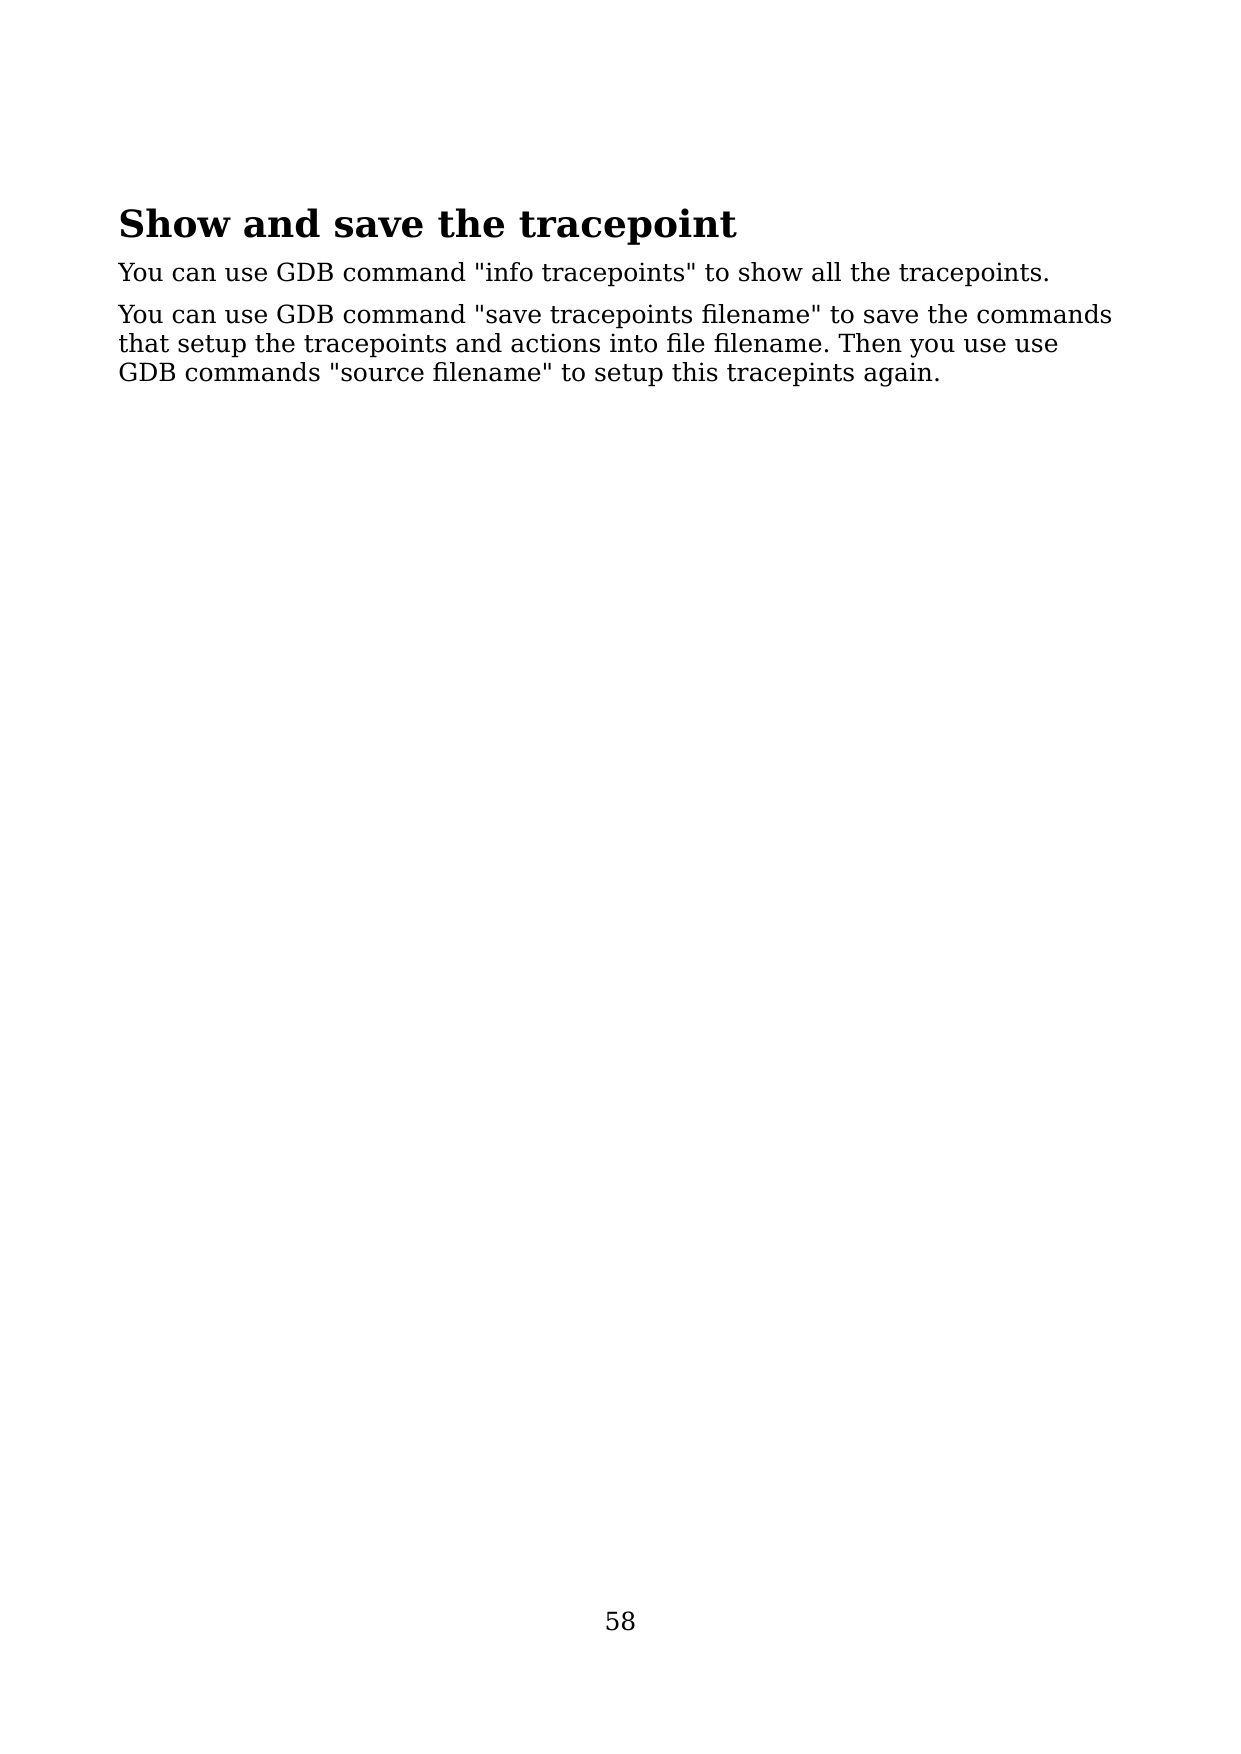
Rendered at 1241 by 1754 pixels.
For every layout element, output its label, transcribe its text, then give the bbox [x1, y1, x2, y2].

text You can use GDB command "save tracepoints filename" to save the commands that setup the tracepoints and actions into file filename. Then you use use GDB commands "source filename" to setup this tracepints again. [118, 300, 1122, 387]
text You can use GDB command "info tracepoints" to show all the tracepoints. [118, 258, 1122, 287]
subtitle Show and save the tracepoint [118, 202, 1122, 246]
